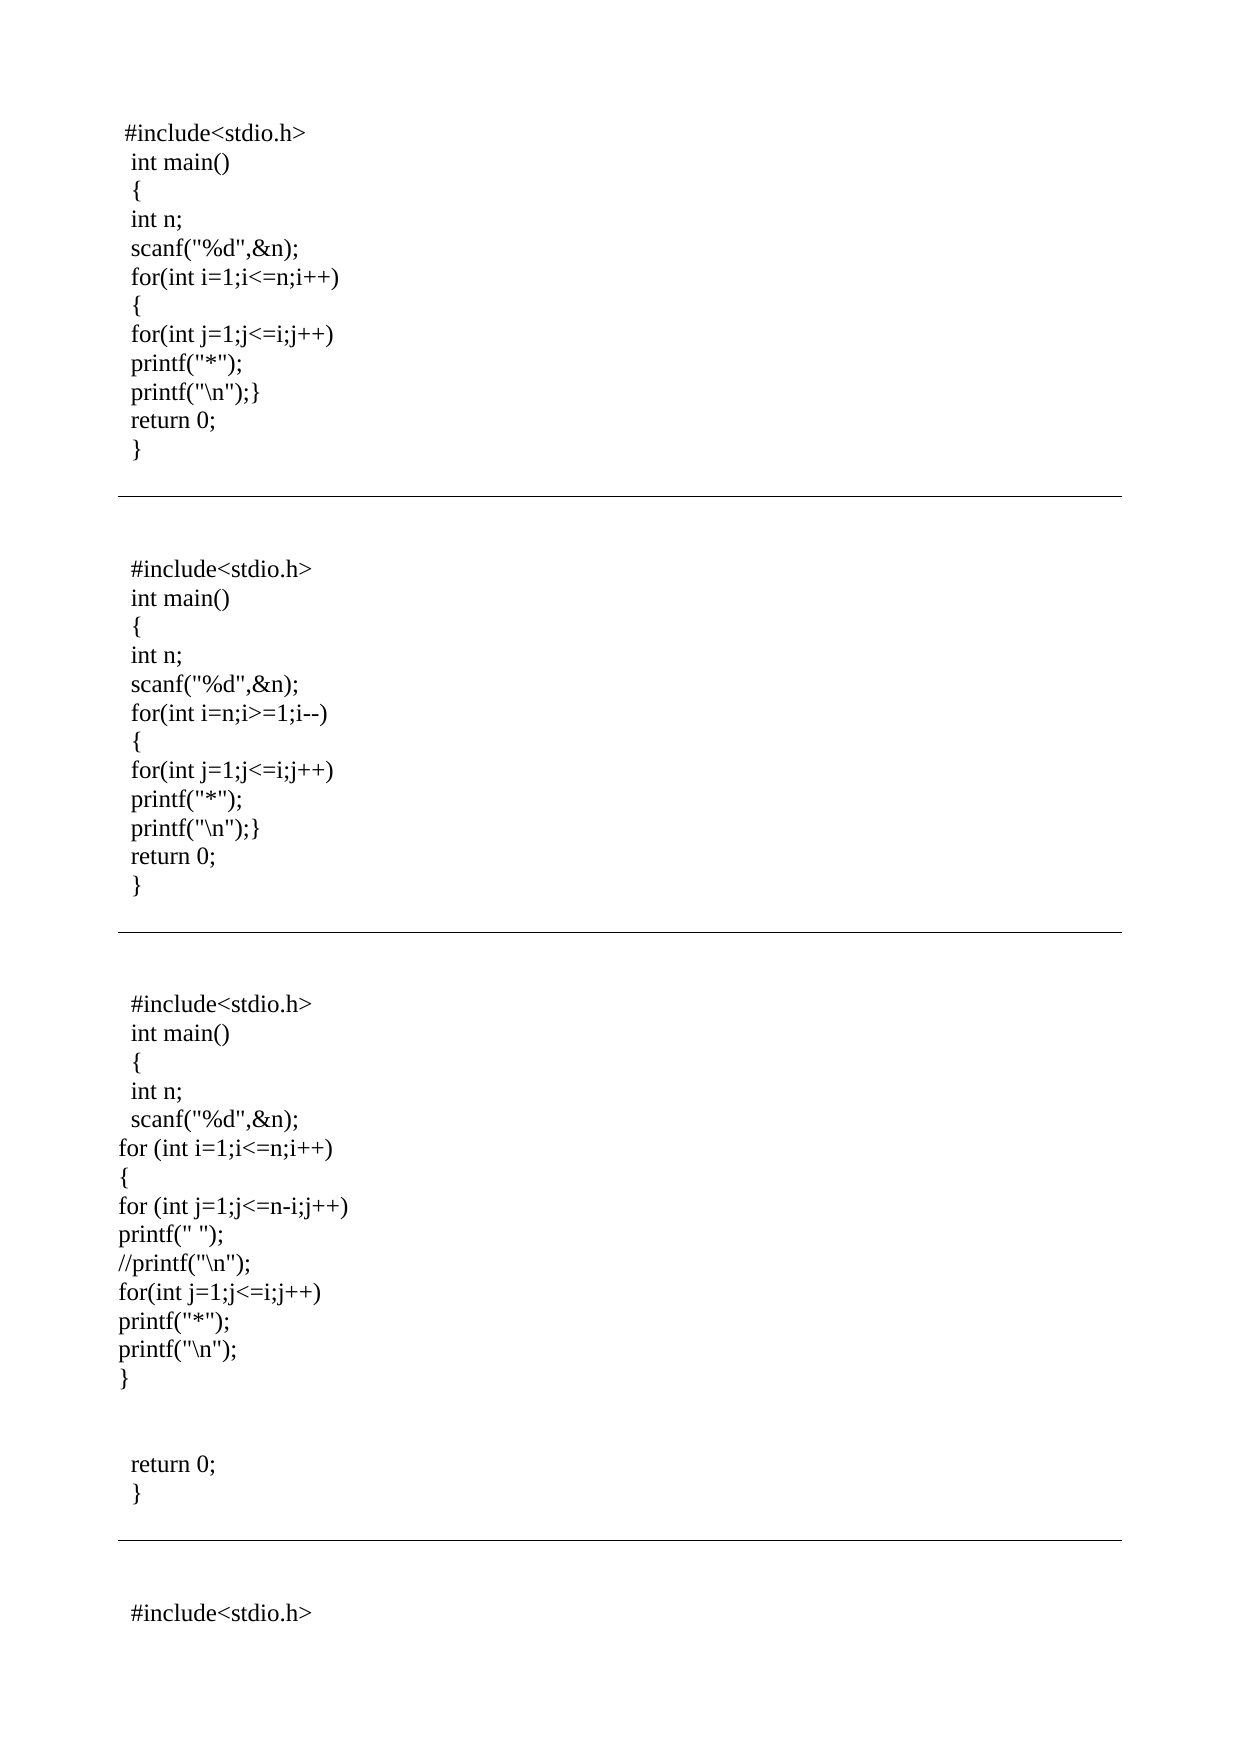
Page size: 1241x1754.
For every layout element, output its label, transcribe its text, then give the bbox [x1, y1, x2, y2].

text return 0; [118, 1449, 1122, 1478]
text #include<stdio.h> [118, 1598, 1122, 1627]
text //printf("\n"); [118, 1248, 1122, 1277]
text { [118, 1047, 1122, 1076]
text { [118, 291, 1122, 319]
text { [118, 1162, 1122, 1191]
text } [118, 434, 1122, 463]
text printf("\n"); [118, 1334, 1122, 1363]
text for (int i=1;i<=n;i++) [118, 1133, 1122, 1162]
text printf("*"); [118, 348, 1122, 377]
text printf("\n");} [118, 377, 1122, 406]
text return 0; [118, 841, 1122, 870]
text for(int i=n;i>=1;i--) [118, 698, 1122, 726]
text } [118, 870, 1122, 899]
text #include<stdio.h> [118, 118, 1122, 147]
text int n; [118, 204, 1122, 233]
text printf("\n");} [118, 813, 1122, 841]
text int main() [118, 583, 1122, 611]
text } [118, 1363, 1122, 1392]
text scanf("%d",&n); [118, 233, 1122, 262]
text for (int j=1;j<=n-i;j++) [118, 1191, 1122, 1219]
text for(int j=1;j<=i;j++) [118, 1277, 1122, 1306]
text { [118, 611, 1122, 640]
text int n; [118, 1076, 1122, 1104]
text printf("*"); [118, 784, 1122, 813]
text #include<stdio.h> [118, 554, 1122, 583]
text int main() [118, 1018, 1122, 1047]
text #include<stdio.h> [118, 989, 1122, 1018]
text return 0; [118, 406, 1122, 434]
text { [118, 726, 1122, 755]
text scanf("%d",&n); [118, 669, 1122, 698]
text scanf("%d",&n); [118, 1104, 1122, 1133]
text for(int i=1;i<=n;i++) [118, 262, 1122, 291]
text for(int j=1;j<=i;j++) [118, 755, 1122, 784]
text { [118, 176, 1122, 204]
text printf(" "); [118, 1219, 1122, 1248]
text printf("*"); [118, 1306, 1122, 1334]
text for(int j=1;j<=i;j++) [118, 319, 1122, 348]
text int n; [118, 640, 1122, 669]
text int main() [118, 147, 1122, 176]
text } [118, 1478, 1122, 1507]
